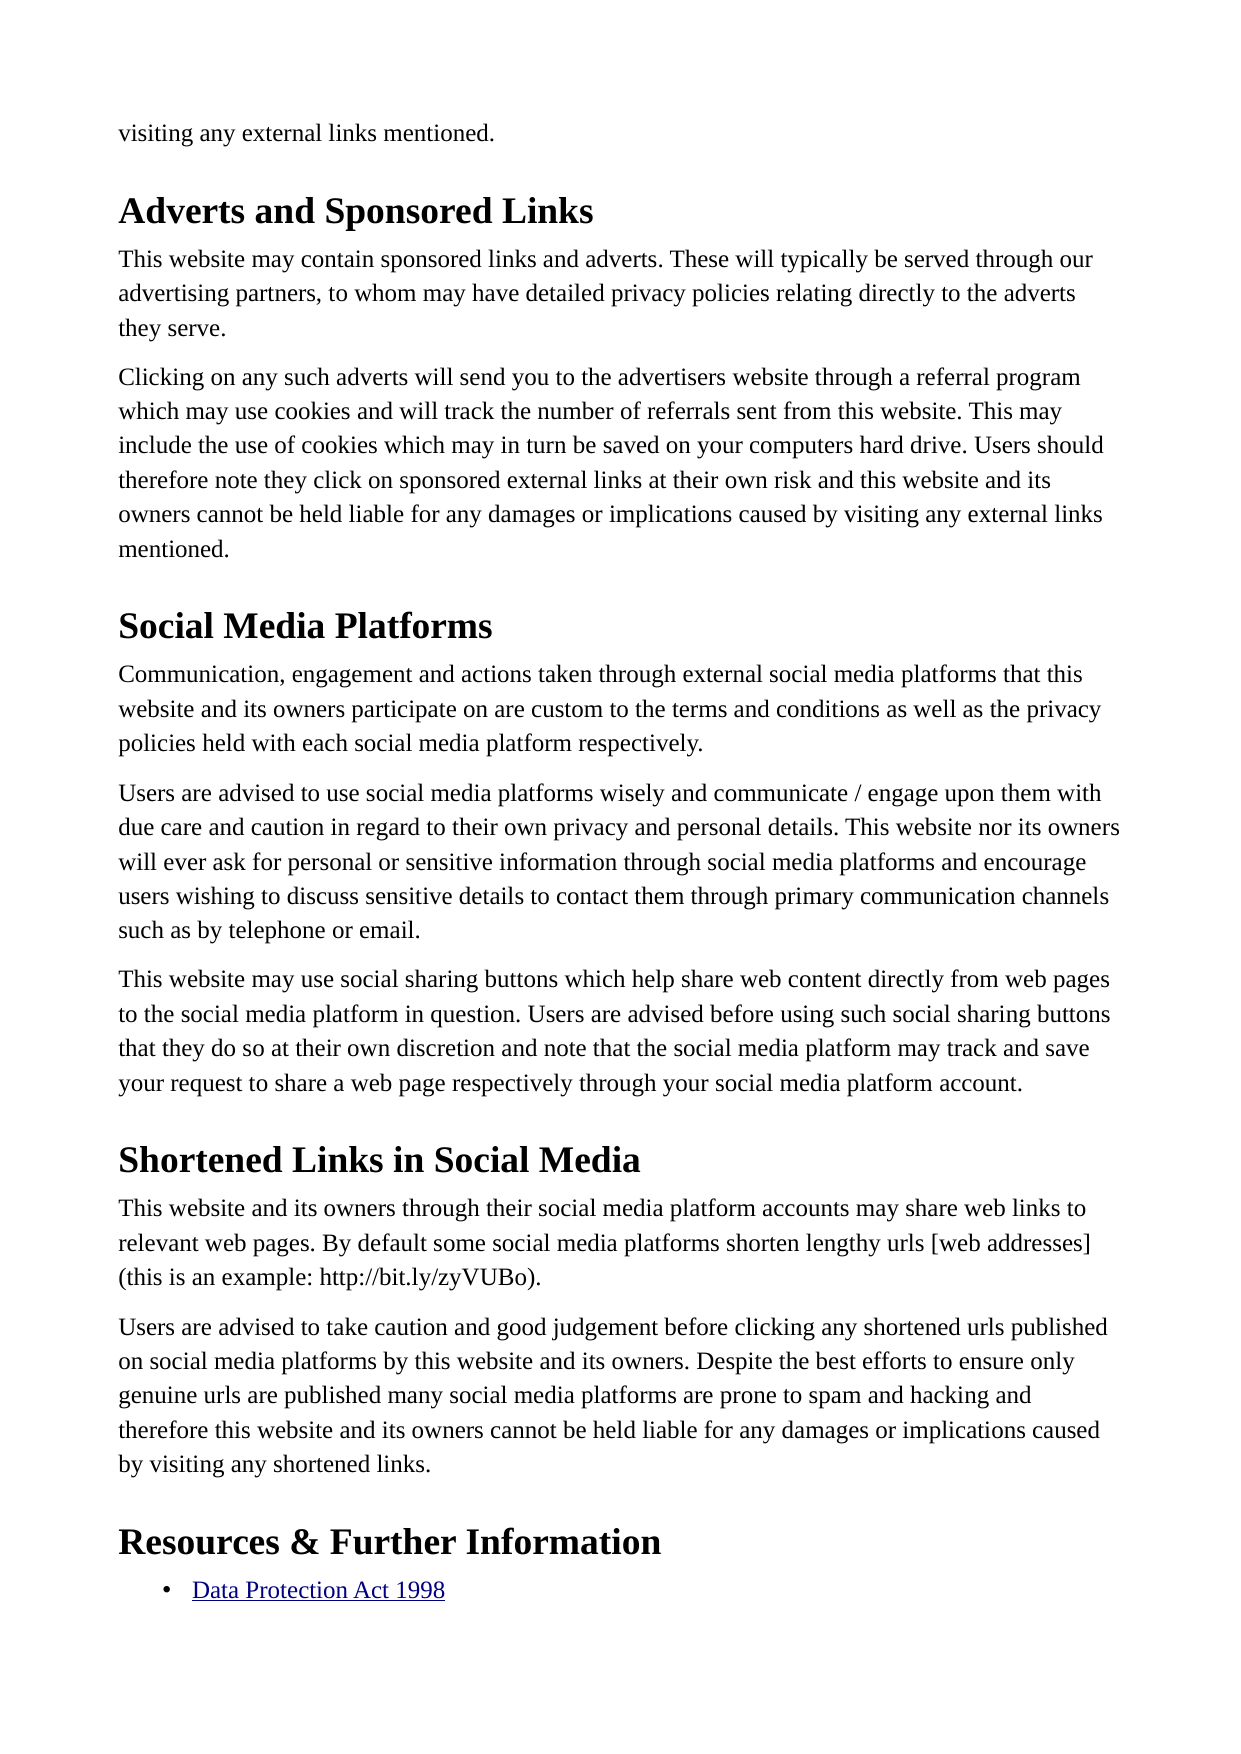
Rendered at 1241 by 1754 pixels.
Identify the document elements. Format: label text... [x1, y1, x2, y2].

subtitle Resources & Further Information [118, 1519, 1122, 1562]
text This website may use social sharing buttons which help share web content directly from web pages to the social media platform in question. Users are advised before using such social sharing buttons that they do so at their own discretion and note that the social media platform may track and save your request to share a web page respectively through your social media platform account. [118, 964, 1122, 1097]
text visiting any external links mentioned. [118, 118, 1122, 147]
text This website and its owners through their social media platform accounts may share web links to relevant web pages. By default some social media platforms shorten lengthy urls [web addresses] (this is an example: http://bit.ly/zyVUBo). [118, 1193, 1122, 1291]
text Users are advised to take caution and good judgement before clicking any shortened urls published on social media platforms by this website and its owners. Despite the best efforts to ensure only genuine urls are published many social media platforms are prone to spam and hacking and therefore this website and its owners cannot be held liable for any damages or implications caused by visiting any shortened links. [118, 1312, 1122, 1478]
subtitle Social Media Platforms [118, 604, 1122, 647]
subtitle Adverts and Sponsored Links [118, 188, 1122, 231]
text This website may contain sponsored links and adverts. These will typically be served through our advertising partners, to whom may have detailed privacy policies relating directly to the adverts they serve. [118, 244, 1122, 341]
list Data Protection Act 1998 [162, 1575, 1122, 1604]
subtitle Shortened Links in Social Media [118, 1138, 1122, 1181]
text Clicking on any such adverts will send you to the advertisers website through a referral program which may use cookies and will track the number of referrals sent from this website. This may include the use of cookies which may in turn be saved on your computers hard drive. Users should therefore note they click on sponsored external links at their own risk and this website and its owners cannot be held liable for any damages or implications caused by visiting any external links mentioned. [118, 362, 1122, 563]
text Communication, engagement and actions taken through external social media platforms that this website and its owners participate on are custom to the terms and conditions as well as the privacy policies held with each social media platform respectively. [118, 659, 1122, 757]
text Users are advised to use social media platforms wisely and communicate / engage upon them with due care and caution in regard to their own privacy and personal details. This website nor its owners will ever ask for personal or sensitive information through social media platforms and encourage users wishing to discuss sensitive details to contact them through primary communication channels such as by telephone or email. [118, 778, 1122, 944]
